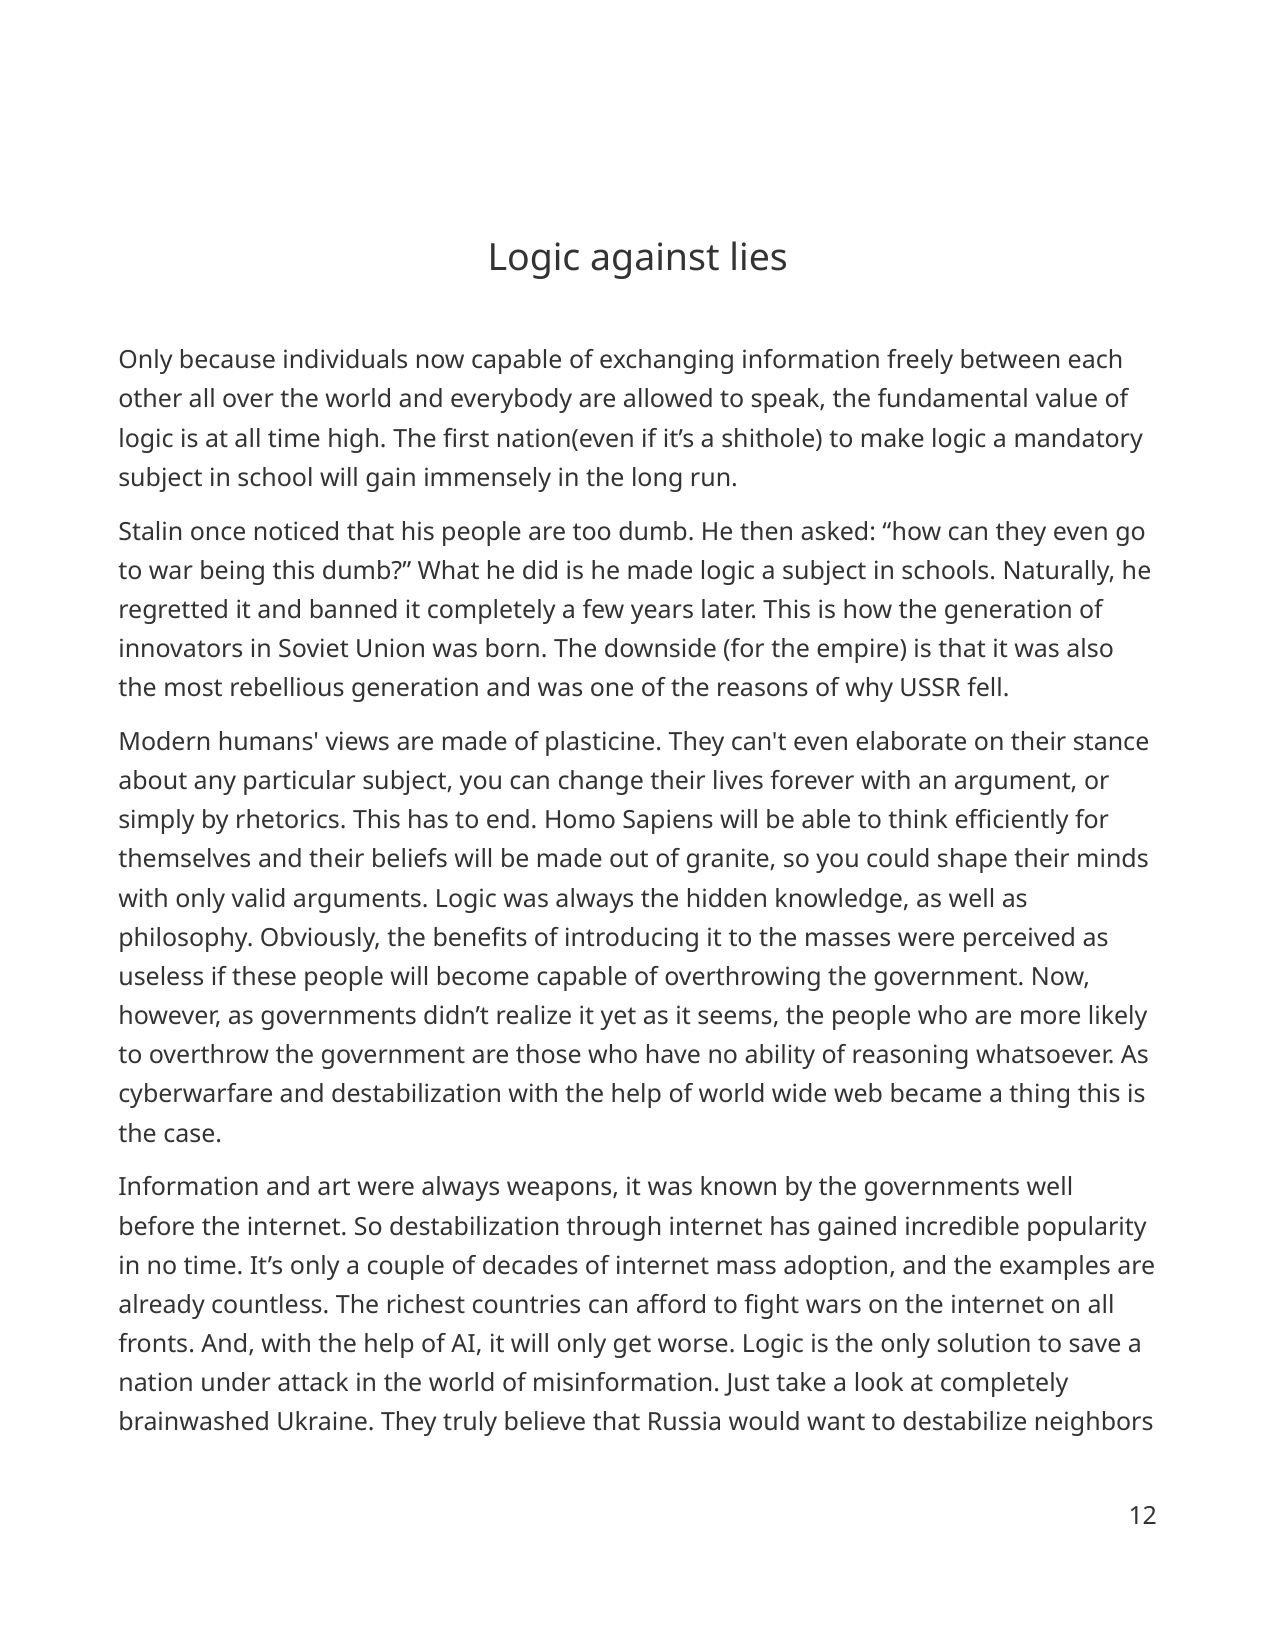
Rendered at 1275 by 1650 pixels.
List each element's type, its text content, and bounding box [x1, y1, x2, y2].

subtitle Logic against lies [118, 231, 1157, 282]
text Information and art were always weapons, it was known by the governments well before the internet. So destabilization through internet has gained incredible popularity in no time. It’s only a couple of decades of internet mass adoption, and the examples are already countless. The richest countries can afford to fight wars on the internet on all fronts. And, with the help of AI, it will only get worse. Logic is the only solution to save a nation under attack in the world of misinformation. Just take a look at completely brainwashed Ukraine. They truly believe that Russia would want to destabilize neighbors [118, 1169, 1157, 1438]
text Stalin once noticed that his people are too dumb. He then asked: “how can they even go to war being this dumb?” What he did is he made logic a subject in schools. Naturally, he regretted it and banned it completely a few years later. This is how the generation of innovators in Soviet Union was born. The downside (for the empire) is that it was also the most rebellious generation and was one of the reasons of why USSR fell. [118, 513, 1157, 704]
text Modern humans' views are made of plasticine. They can't even elaborate on their stance about any particular subject, you can change their lives forever with an argument, or simply by rhetorics. This has to end. Homo Sapiens will be able to think efficiently for themselves and their beliefs will be made out of granite, so you could shape their minds with only valid arguments. Logic was always the hidden knowledge, as well as philosophy. Obviously, the benefits of introducing it to the masses were perceived as useless if these people will become capable of overthrowing the government. Now, however, as governments didn’t realize it yet as it seems, the people who are more likely to overthrow the government are those who have no ability of reasoning whatsoever. As cyberwarfare and destabilization with the help of world wide web became a thing this is the case. [118, 723, 1157, 1149]
text Only because individuals now capable of exchanging information freely between each other all over the world and everybody are allowed to speak, the fundamental value of logic is at all time high. The first nation(even if it’s a shithole) to make logic a mandatory subject in school will gain immensely in the long run. [118, 342, 1157, 493]
